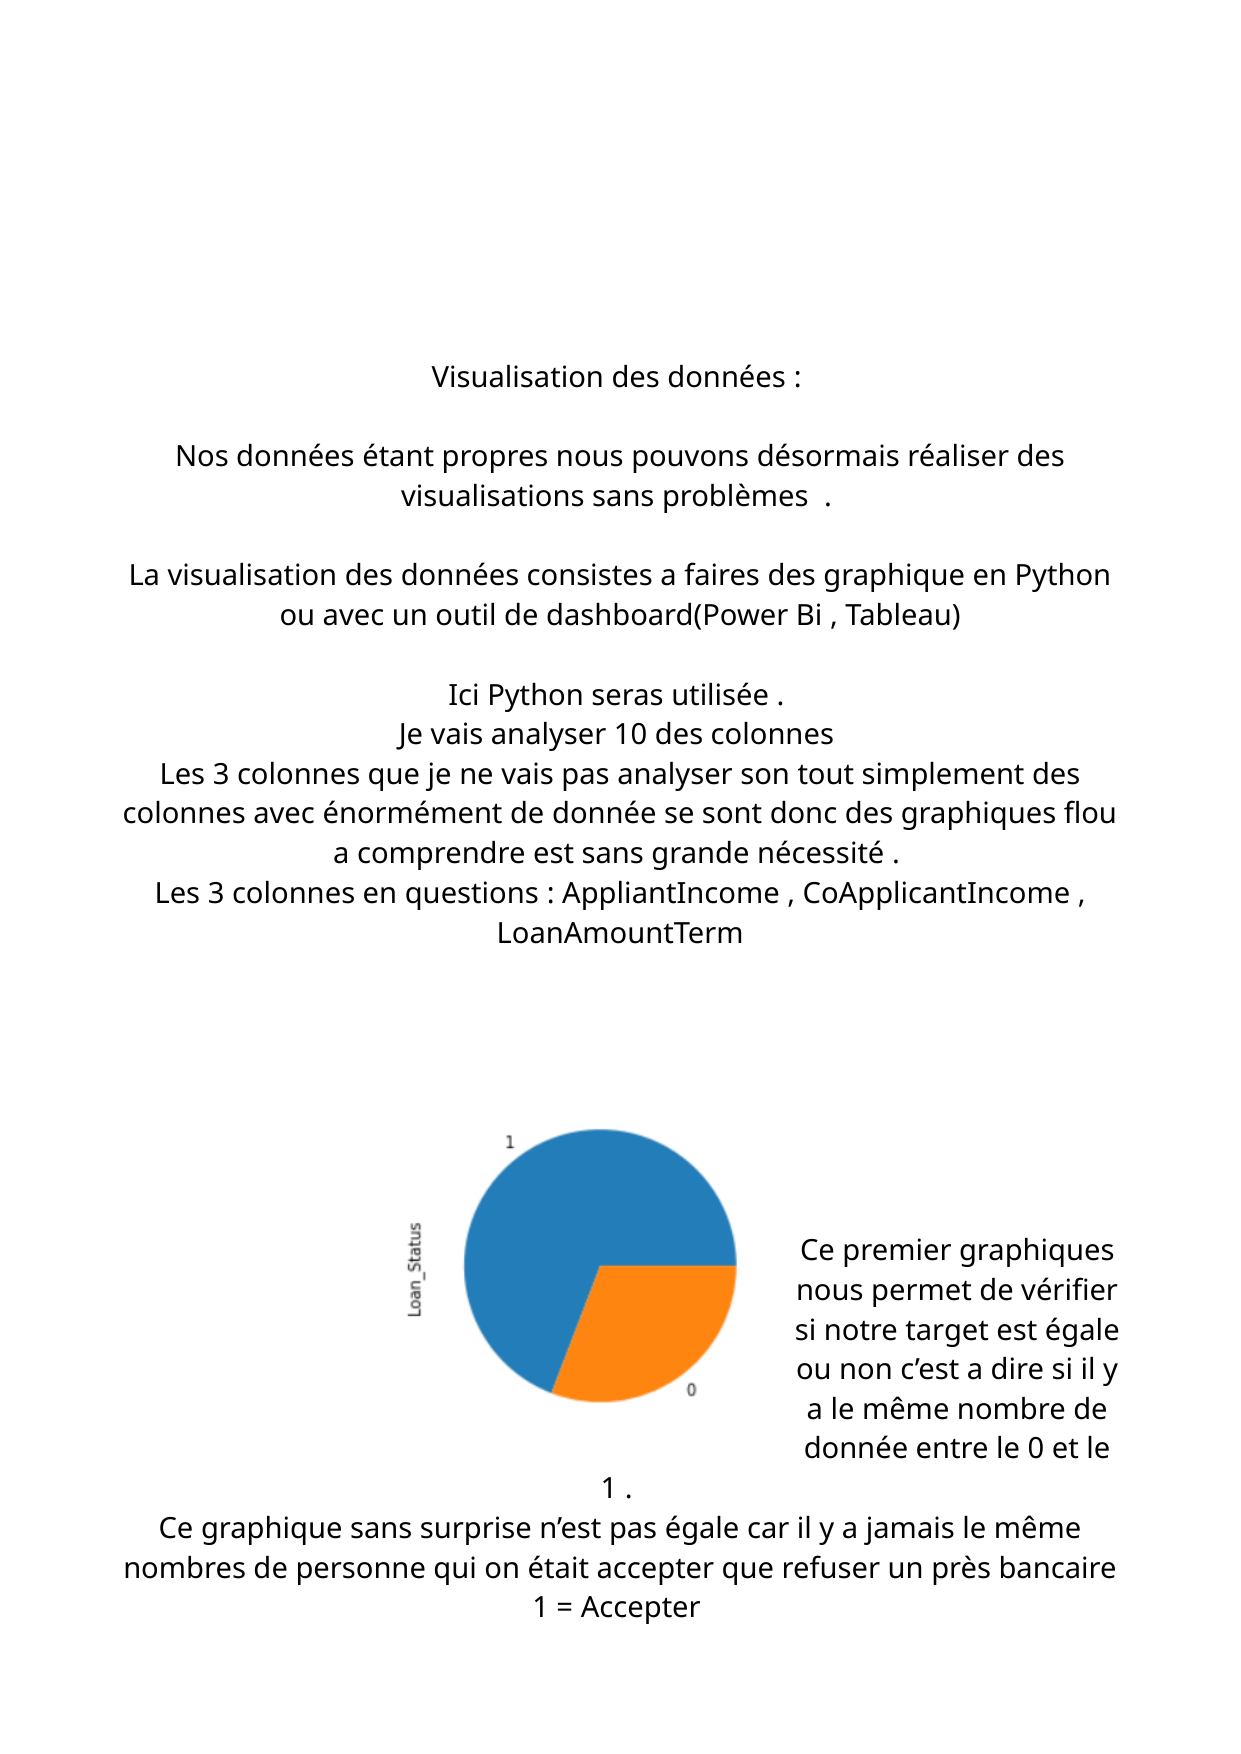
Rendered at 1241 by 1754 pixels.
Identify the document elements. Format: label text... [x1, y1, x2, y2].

text Ce premier graphiques nous permet de vérifier si notre target est égale ou non c’est a dire si il y a le même nombre de donnée entre le 0 et le 1 . [118, 1229, 1122, 1507]
text Les 3 colonnes en questions : AppliantIncome , CoApplicantIncome , LoanAmountTerm [118, 872, 1122, 952]
text Les 3 colonnes que je ne vais pas analyser son tout simplement des colonnes avec énormément de donnée se sont donc des graphiques flou a comprendre est sans grande nécessité . [118, 753, 1122, 872]
text Nos données étant propres nous pouvons désormais réaliser des visualisations sans problèmes . [118, 436, 1122, 515]
picture [378, 1078, 792, 1444]
text Ici Python seras utilisée . [118, 674, 1122, 713]
text La visualisation des données consistes a faires des graphique en Python ou avec un outil de dashboard(Power Bi , Tableau) [118, 555, 1122, 634]
text Visualisation des données : [118, 356, 1122, 396]
text Ce graphique sans surprise n’est pas égale car il y a jamais le même nombres de personne qui on était accepter que refuser un près bancaire [118, 1507, 1122, 1587]
text Je vais analyser 10 des colonnes [118, 713, 1122, 753]
text 1 = Accepter [118, 1587, 1122, 1626]
